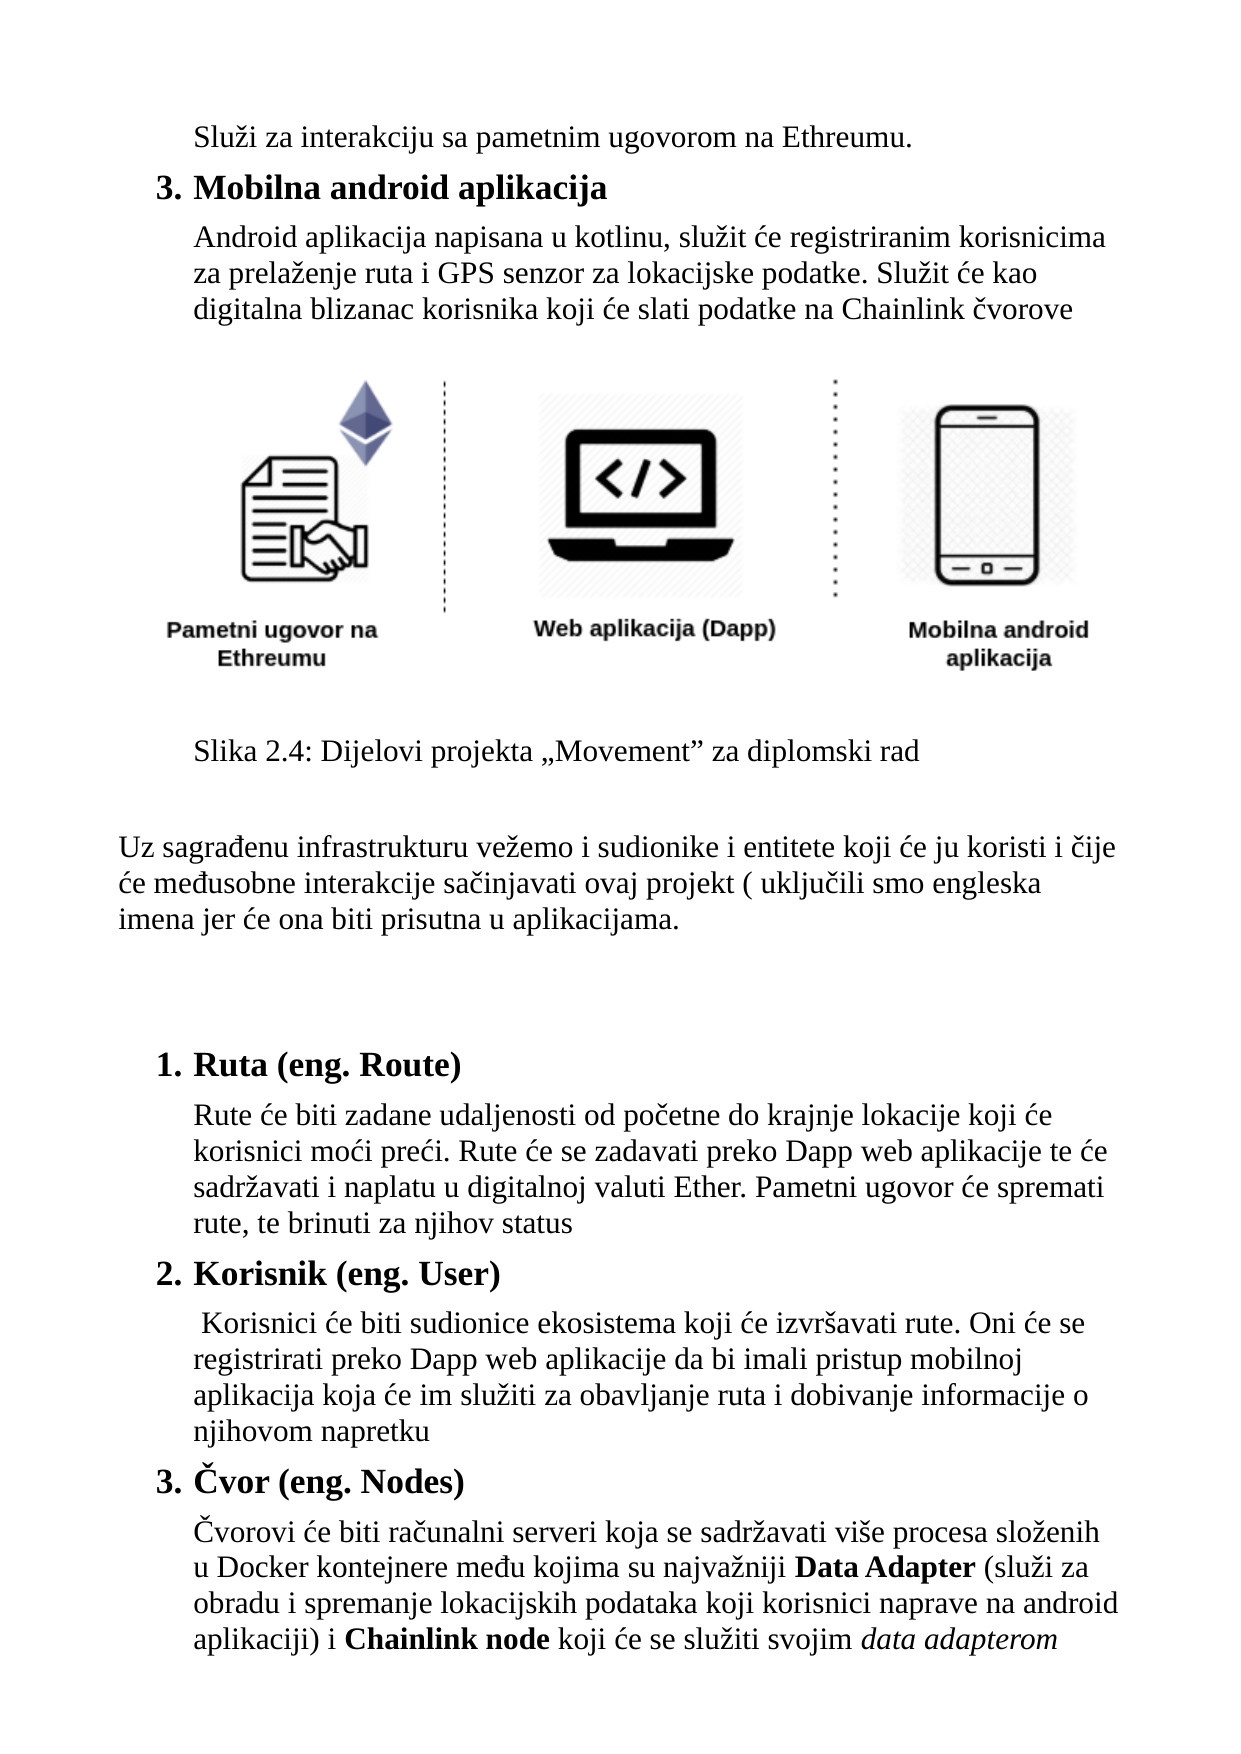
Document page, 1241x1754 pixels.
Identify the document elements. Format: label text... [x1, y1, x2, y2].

text Uz sagrađenu infrastrukturu vežemo i sudionike i entitete koji će ju koristi i čije će međusobne interakcije sačinjavati ovaj projekt ( uključili smo engleska imena jer će ona biti prisutna u aplikacijama. [118, 828, 1122, 936]
list Korisnik (eng. User) [156, 1252, 1122, 1293]
list Rute će biti zadane udaljenosti od početne do krajnje lokacije koji će korisnici moći preći. Rute će se zadavati preko Dapp web aplikacije te će sadržavati i naplatu u digitalnoj valuti Ether. Pametni ugovor će spremati rute, te brinuti za njihov status [156, 1096, 1122, 1240]
list Čvorovi će biti računalni serveri koja se sadržavati više procesa složenih u Docker kontejnere među kojima su najvažniji Data Adapter (služi za obradu i spremanje lokacijskih podataka koji korisnici naprave na android aplikaciji) i Chainlink node koji će se služiti svojim data adapterom [156, 1513, 1122, 1657]
list Korisnici će biti sudionice ekosistema koji će izvršavati rute. Oni će se registrirati preko Dapp web aplikacije da bi imali pristup mobilnoj aplikacija koja će im služiti za obavljanje ruta i dobivanje informacije o njihovom napretku [156, 1304, 1122, 1448]
list Ruta (eng. Route) [156, 1043, 1122, 1084]
list Čvor (eng. Nodes) [156, 1460, 1122, 1501]
picture [133, 361, 1132, 685]
text Slika 2.4: Dijelovi projekta „Movement” za diplomski rad [118, 732, 1122, 768]
list Mobilna android aplikacija [156, 166, 1122, 207]
text Android aplikacija napisana u kotlinu, služit će registriranim korisnicima za prelaženje ruta i GPS senzor za lokacijske podatke. Služit će kao digitalna blizanac korisnika koji će slati podatke na Chainlink čvorove [118, 219, 1122, 326]
list Služi za interakciju sa pametnim ugovorom na Ethreumu. [156, 118, 1122, 154]
